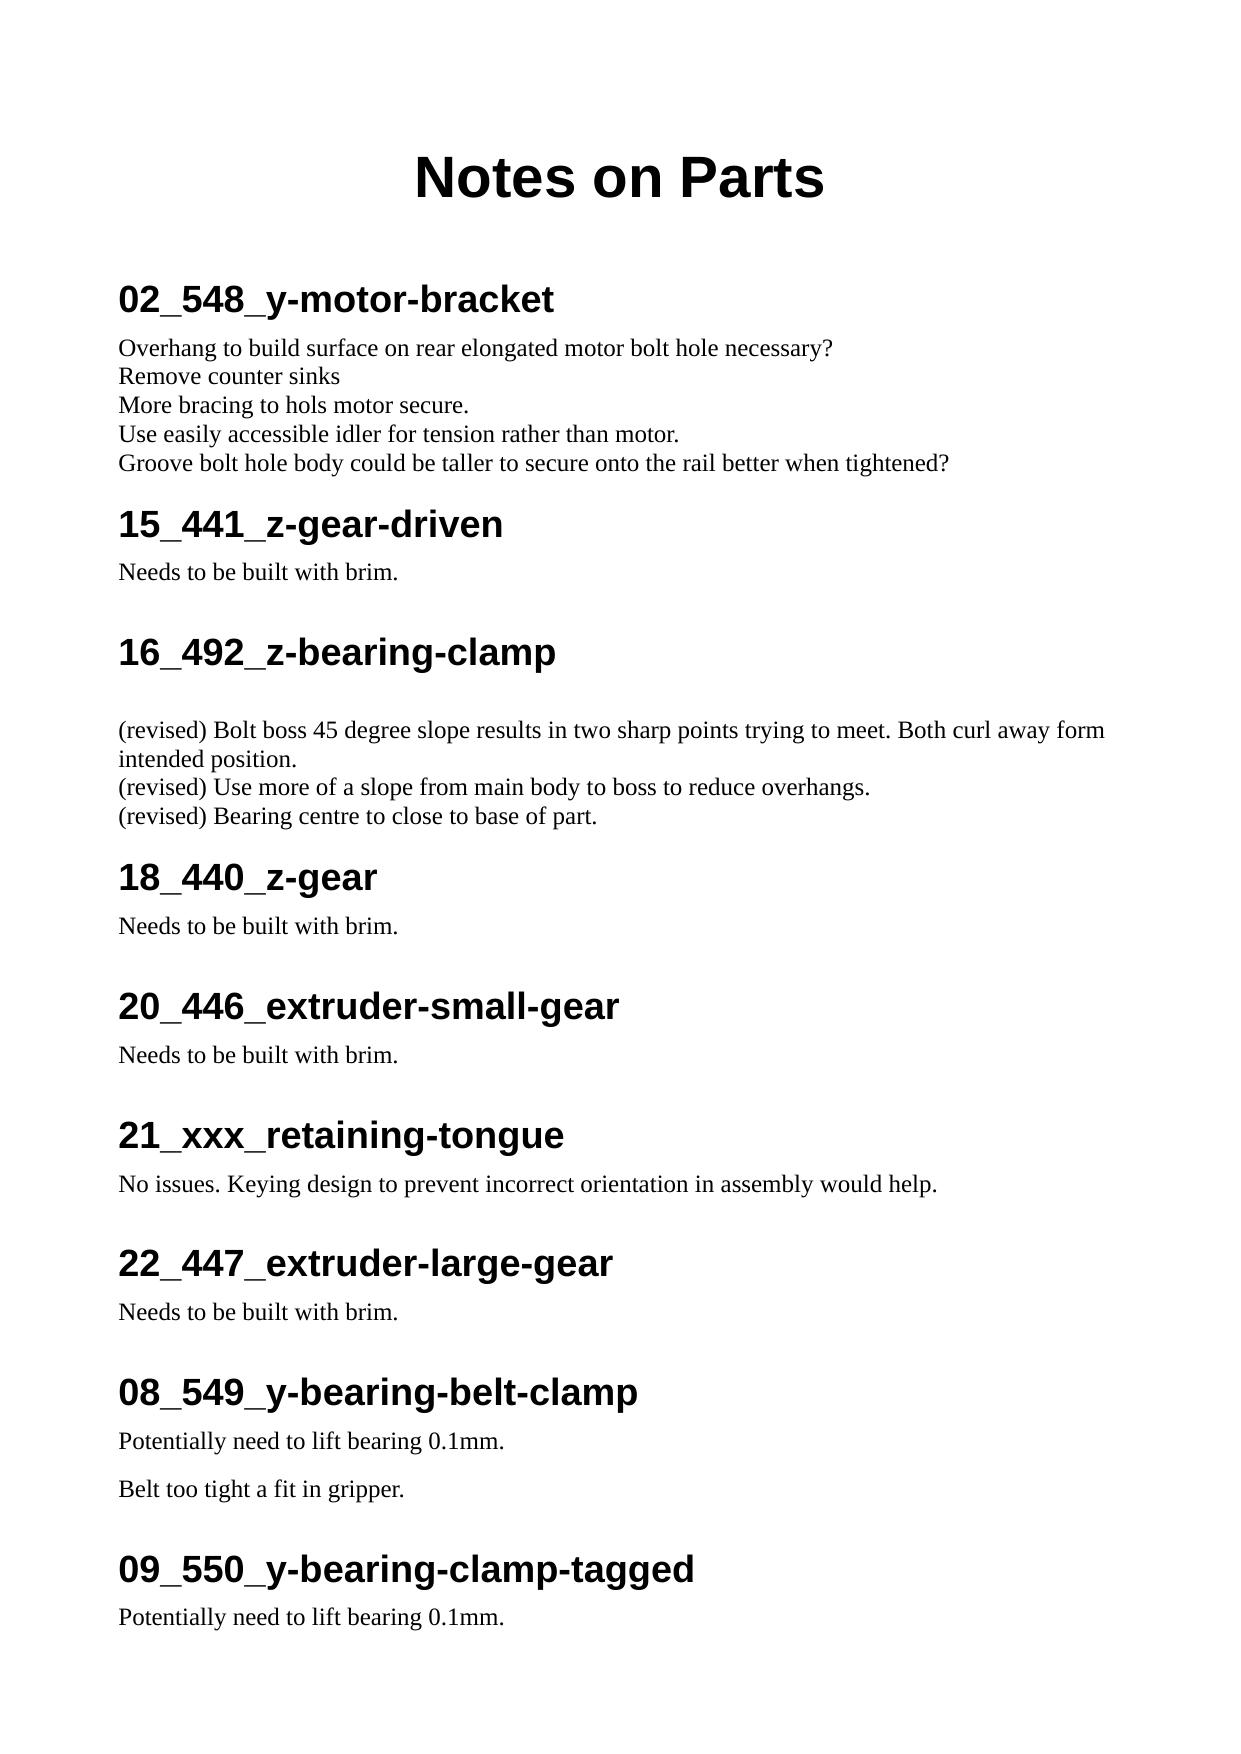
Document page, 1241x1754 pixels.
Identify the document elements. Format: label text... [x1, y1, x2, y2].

subtitle 16_492_z-bearing-clamp [118, 630, 1122, 674]
subtitle 02_548_y-motor-bracket [118, 276, 1122, 320]
text Needs to be built with brim. [118, 911, 1122, 940]
title Notes on Parts [118, 143, 1122, 210]
text Groove bolt hole body could be taller to secure onto the rail better when tightened? [118, 448, 1122, 476]
subtitle 18_440_z-gear [118, 855, 1122, 899]
text Needs to be built with brim. [118, 1297, 1122, 1326]
text (revised) Use more of a slope from main body to boss to reduce overhangs. [118, 772, 1122, 801]
subtitle 20_446_extruder-small-gear [118, 984, 1122, 1027]
subtitle 09_550_y-bearing-clamp-tagged [118, 1546, 1122, 1590]
text Remove counter sinks [118, 361, 1122, 390]
text No issues. Keying design to prevent incorrect orientation in assembly would help. [118, 1169, 1122, 1197]
text Use easily accessible idler for tension rather than motor. [118, 419, 1122, 448]
text Potentially need to lift bearing 0.1mm. [118, 1426, 1122, 1455]
subtitle 22_447_extruder-large-gear [118, 1241, 1122, 1285]
text (revised) Bearing centre to close to base of part. [118, 801, 1122, 830]
subtitle 21_xxx_retaining-tongue [118, 1112, 1122, 1156]
text (revised) Bolt boss 45 degree slope results in two sharp points trying to meet. Both curl away form intended position. [118, 715, 1122, 772]
text More bracing to hols motor secure. [118, 390, 1122, 419]
text Belt too tight a fit in gripper. [118, 1474, 1122, 1502]
text Potentially need to lift bearing 0.1mm. [118, 1602, 1122, 1631]
text Needs to be built with brim. [118, 1040, 1122, 1069]
subtitle 15_441_z-gear-driven [118, 501, 1122, 545]
subtitle 08_549_y-bearing-belt-clamp [118, 1370, 1122, 1414]
text Needs to be built with brim. [118, 557, 1122, 586]
text Overhang to build surface on rear elongated motor bolt hole necessary? [118, 333, 1122, 361]
